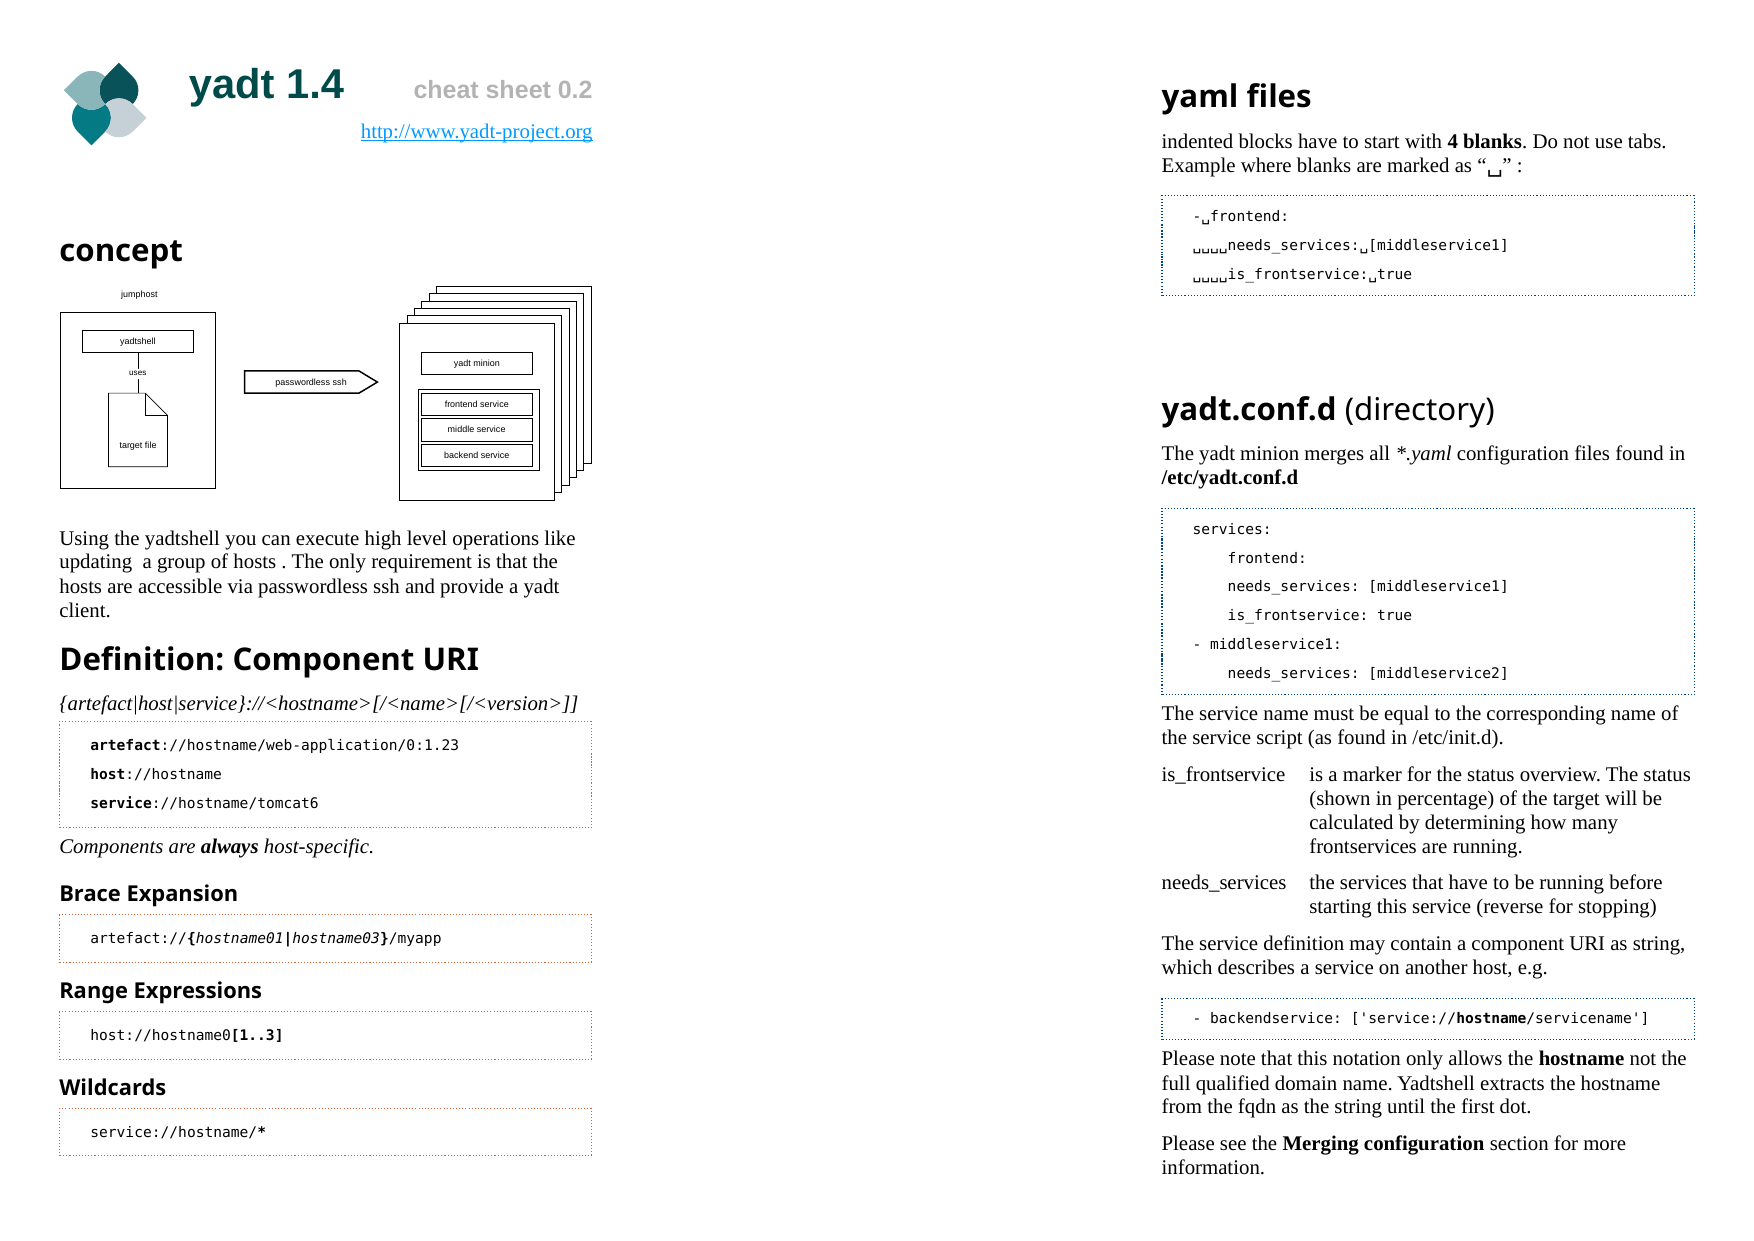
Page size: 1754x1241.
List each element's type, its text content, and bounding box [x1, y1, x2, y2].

text Please see the Merging configuration section for more information. [1161, 1131, 1695, 1179]
subtitle Range Expressions [59, 975, 592, 1005]
text indented blocks have to start with 4 blanks. Do not use tabs. Example where blanks are marked as “␣” : [1161, 129, 1695, 177]
text {artefact|host|service}://<hostname>[/<name>[/<version>]] [59, 691, 592, 715]
text is_frontservice: true [1161, 594, 1695, 623]
text ␣␣␣␣is_frontservice:␣true [1161, 253, 1695, 296]
text - middleservice1: [1161, 623, 1695, 652]
subtitle yadt.conf.d (directory) [1161, 386, 1695, 429]
text - backendservice: ['service://hostname/servicename'] [1161, 997, 1695, 1040]
text service://hostname/* [59, 1107, 592, 1156]
text artefact://{hostname01|hostname03}/myapp [59, 914, 592, 963]
text Components are always host-specific. [59, 834, 592, 858]
text host://hostname [59, 750, 592, 779]
subtitle concept [59, 228, 592, 271]
text ␣␣␣␣needs_services:␣[middleservice1] [1161, 224, 1695, 253]
text frontend: [1161, 536, 1695, 565]
text is_frontservice is a marker for the status overview. The status (shown in percentage) of the target will be calculated by determining how many frontservices are running. [1161, 761, 1695, 858]
text [59, 119, 88, 143]
text artefact://hostname/web-application/0:1.23 [59, 721, 592, 750]
text Using the yadtshell you can execute high level operations like updating a group of hosts . The only requirement is that the hosts are accessible via passwordless ssh and provide a yadt client. [59, 525, 592, 622]
text host://hostname0[1..3] [59, 1011, 592, 1060]
text needs_services: [middleservice2] [1161, 652, 1695, 695]
text The service definition may contain a component URI as string, which describes a service on another host, e.g. [1161, 931, 1695, 979]
text http://www.yadt-project.org [95, 119, 592, 143]
text -␣frontend: [1161, 195, 1695, 224]
text service://hostname/tomcat6 [59, 779, 592, 828]
text needs_services the services that have to be running before starting this service (reverse for stopping) [1161, 870, 1695, 918]
subtitle yadt 1.4 cheat sheet 0.2 [58, 59, 592, 107]
text The service name must be equal to the corresponding name of the service script (as found in /etc/init.d). [1161, 701, 1695, 749]
subtitle Definition: Component URI [59, 637, 592, 679]
subtitle Brace Expansion [59, 878, 592, 908]
subtitle Wildcards [59, 1072, 592, 1101]
text Please note that this notation only allows the hostname not the full qualified domain name. Yadtshell extracts the hostname from the fqdn as the string until the first dot. [1161, 1046, 1695, 1118]
text needs_services: [middleservice1] [1161, 565, 1695, 594]
text The yadt minion merges all *.yaml configuration files found in /etc/yadt.conf.d [1161, 441, 1695, 489]
subtitle yaml files [1161, 74, 1695, 117]
text services: [1161, 508, 1695, 536]
